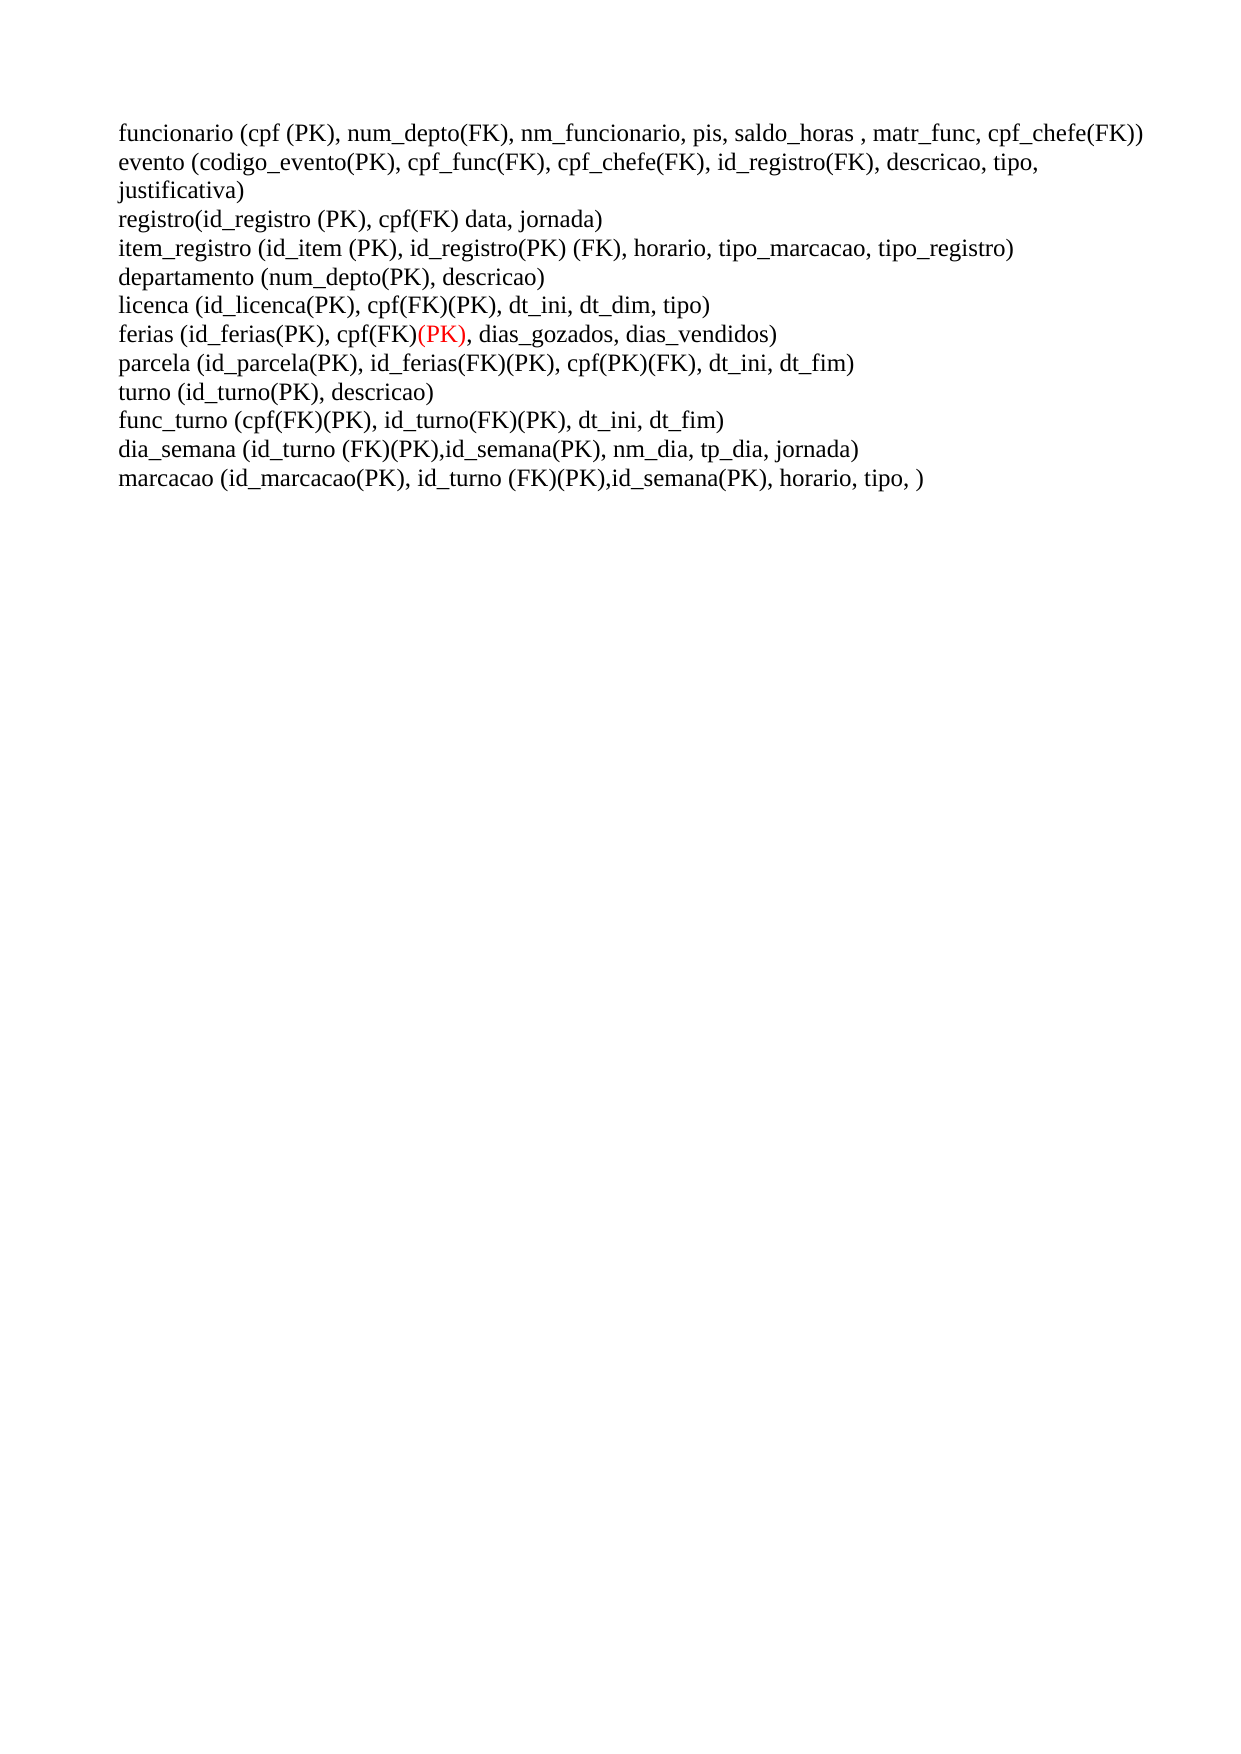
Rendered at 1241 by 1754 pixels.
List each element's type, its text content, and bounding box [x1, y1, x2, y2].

text funcionario (cpf (PK), num_depto(FK), nm_funcionario, pis, saldo_horas , matr_func, cpf_chefe(FK)) [118, 118, 1167, 147]
text func_turno (cpf(FK)(PK), id_turno(FK)(PK), dt_ini, dt_fim) dia_semana (id_turno (FK)(PK),id_semana(PK), nm_dia, tp_dia, jornada) [118, 406, 1167, 463]
text parcela (id_parcela(PK), id_ferias(FK)(PK), cpf(PK)(FK), dt_ini, dt_fim) [118, 348, 1167, 377]
text ferias (id_ferias(PK), cpf(FK)(PK), dias_gozados, dias_vendidos) [118, 319, 1167, 348]
text licenca (id_licenca(PK), cpf(FK)(PK), dt_ini, dt_dim, tipo) [118, 291, 1167, 319]
text evento (codigo_evento(PK), cpf_func(FK), cpf_chefe(FK), id_registro(FK), descricao, tipo, justificativa) [118, 147, 1167, 204]
text departamento (num_depto(PK), descricao) [118, 262, 1167, 291]
text turno (id_turno(PK), descricao) [118, 377, 1167, 406]
text registro(id_registro (PK), cpf(FK) data, jornada) [118, 204, 1167, 233]
text marcacao (id_marcacao(PK), id_turno (FK)(PK),id_semana(PK), horario, tipo, ) [118, 463, 1167, 492]
text item_registro (id_item (PK), id_registro(PK) (FK), horario, tipo_marcacao, tipo_registro) [118, 233, 1167, 262]
